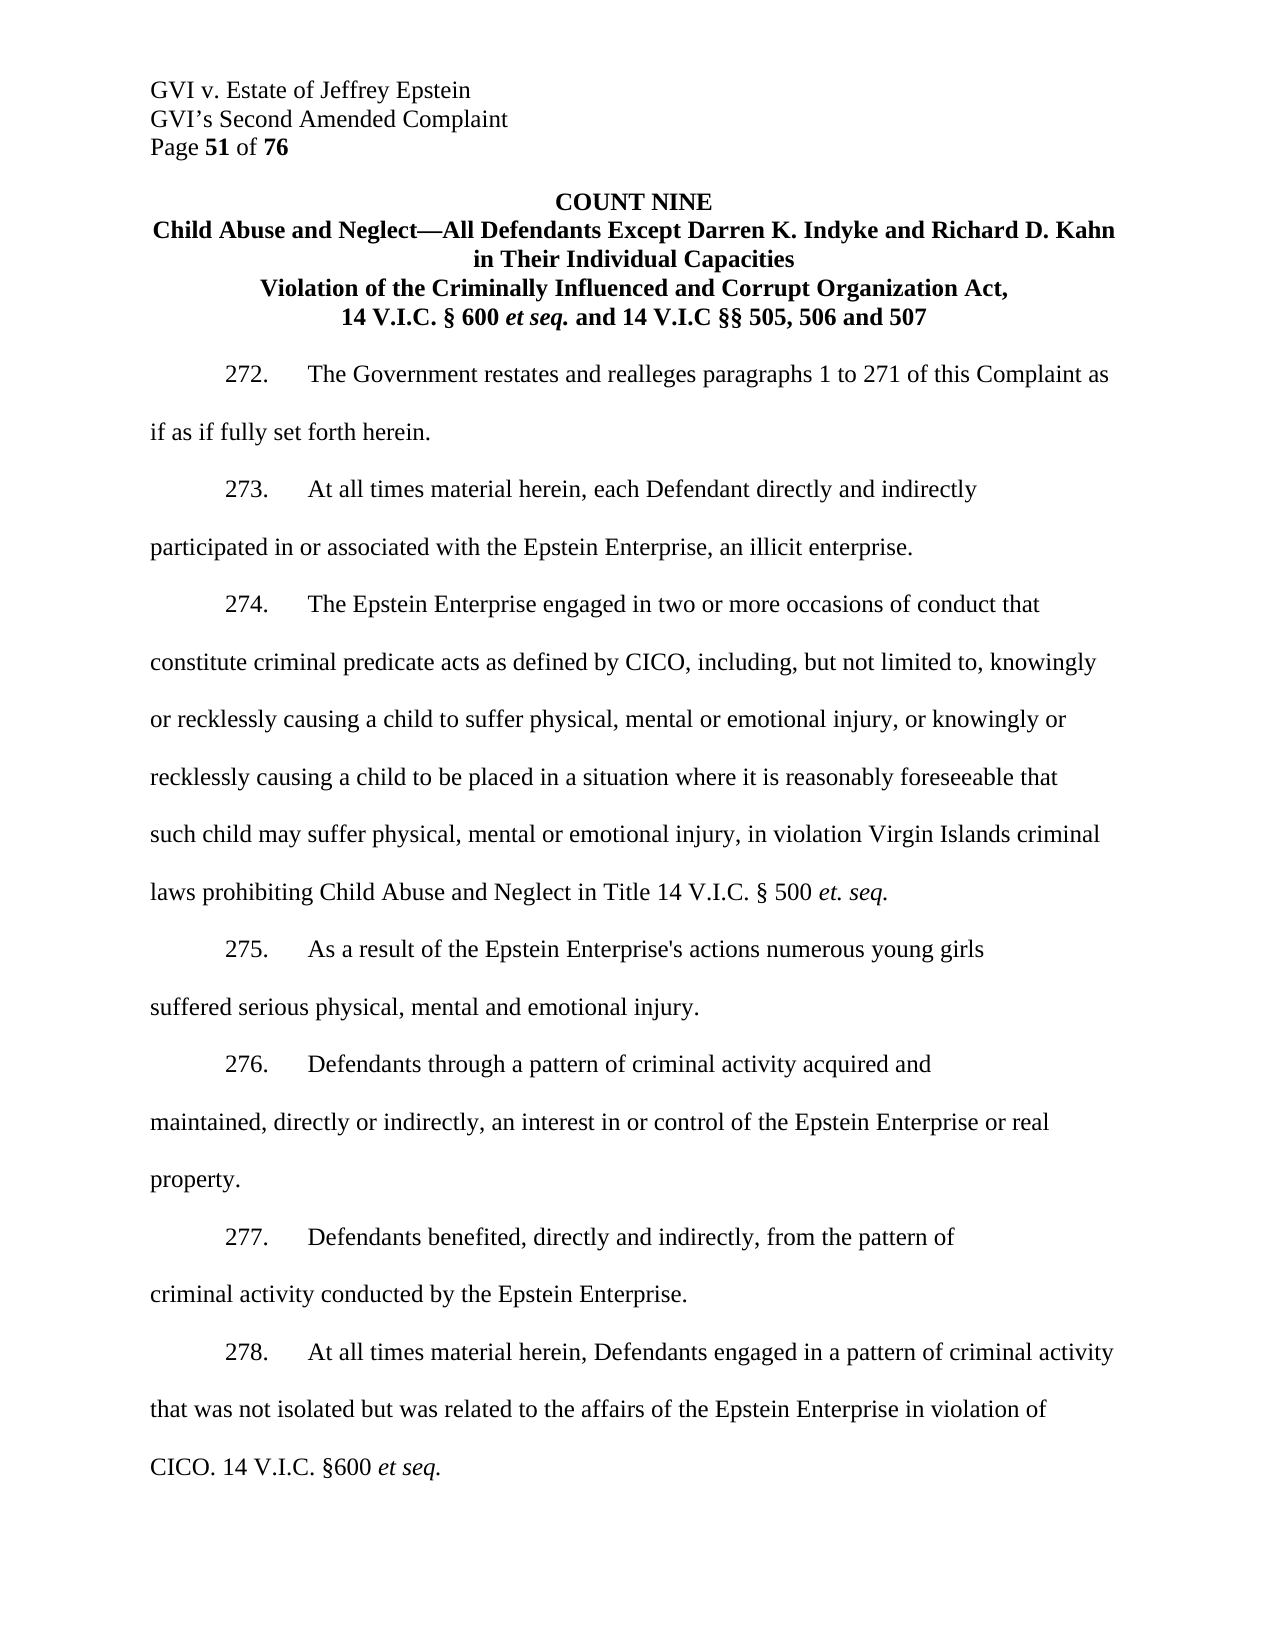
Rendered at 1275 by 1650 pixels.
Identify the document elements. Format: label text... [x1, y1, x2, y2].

list Defendants benefited, directly and indirectly, from the pattern of criminal activity conducted by the Epstein Enterprise. [150, 1222, 1044, 1308]
list At all times material herein, Defendants engaged in a pattern of criminal activity that was not isolated but was related to the affairs of the Epstein Enterprise in violation of CICO. 14 V.I.C. §600 et seq. [150, 1337, 1114, 1481]
subtitle COUNT NINE [197, 187, 1070, 215]
text Violation of the Criminally Influenced and Corrupt Organization Act, 14 V.I.C. § 600 et seq. and 14 V.I.C §§ 505, 506 and 507 [252, 273, 1016, 330]
list The Government restates and realleges paragraphs 1 to 271 of this Complaint as if as if fully set forth herein. [150, 359, 1109, 445]
list As a result of the Epstein Enterprise's actions numerous young girls suffered serious physical, mental and emotional injury. [150, 934, 1072, 1021]
list The Epstein Enterprise engaged in two or more occasions of conduct that constitute criminal predicate acts as defined by CICO, including, but not limited to, knowingly or recklessly causing a child to suffer physical, mental or emotional injury, or knowingly or recklessly causing a child to be placed in a situation where it is reasonably foreseeable that such child may suffer physical, mental or emotional injury, in violation Virgin Islands criminal laws prohibiting Child Abuse and Neglect in Title 14 V.I.C. § 500 et. seq. [150, 589, 1109, 906]
list At all times material herein, each Defendant directly and indirectly participated in or associated with the Epstein Enterprise, an illicit enterprise. [150, 474, 1101, 560]
subtitle Child Abuse and Neglect—All Defendants Except Darren K. Indyke and Richard D. Kahn in Their Individual Capacities [152, 215, 1115, 273]
list Defendants through a pattern of criminal activity acquired and maintained, directly or indirectly, an interest in or control of the Epstein Enterprise or real property. [150, 1049, 1054, 1193]
